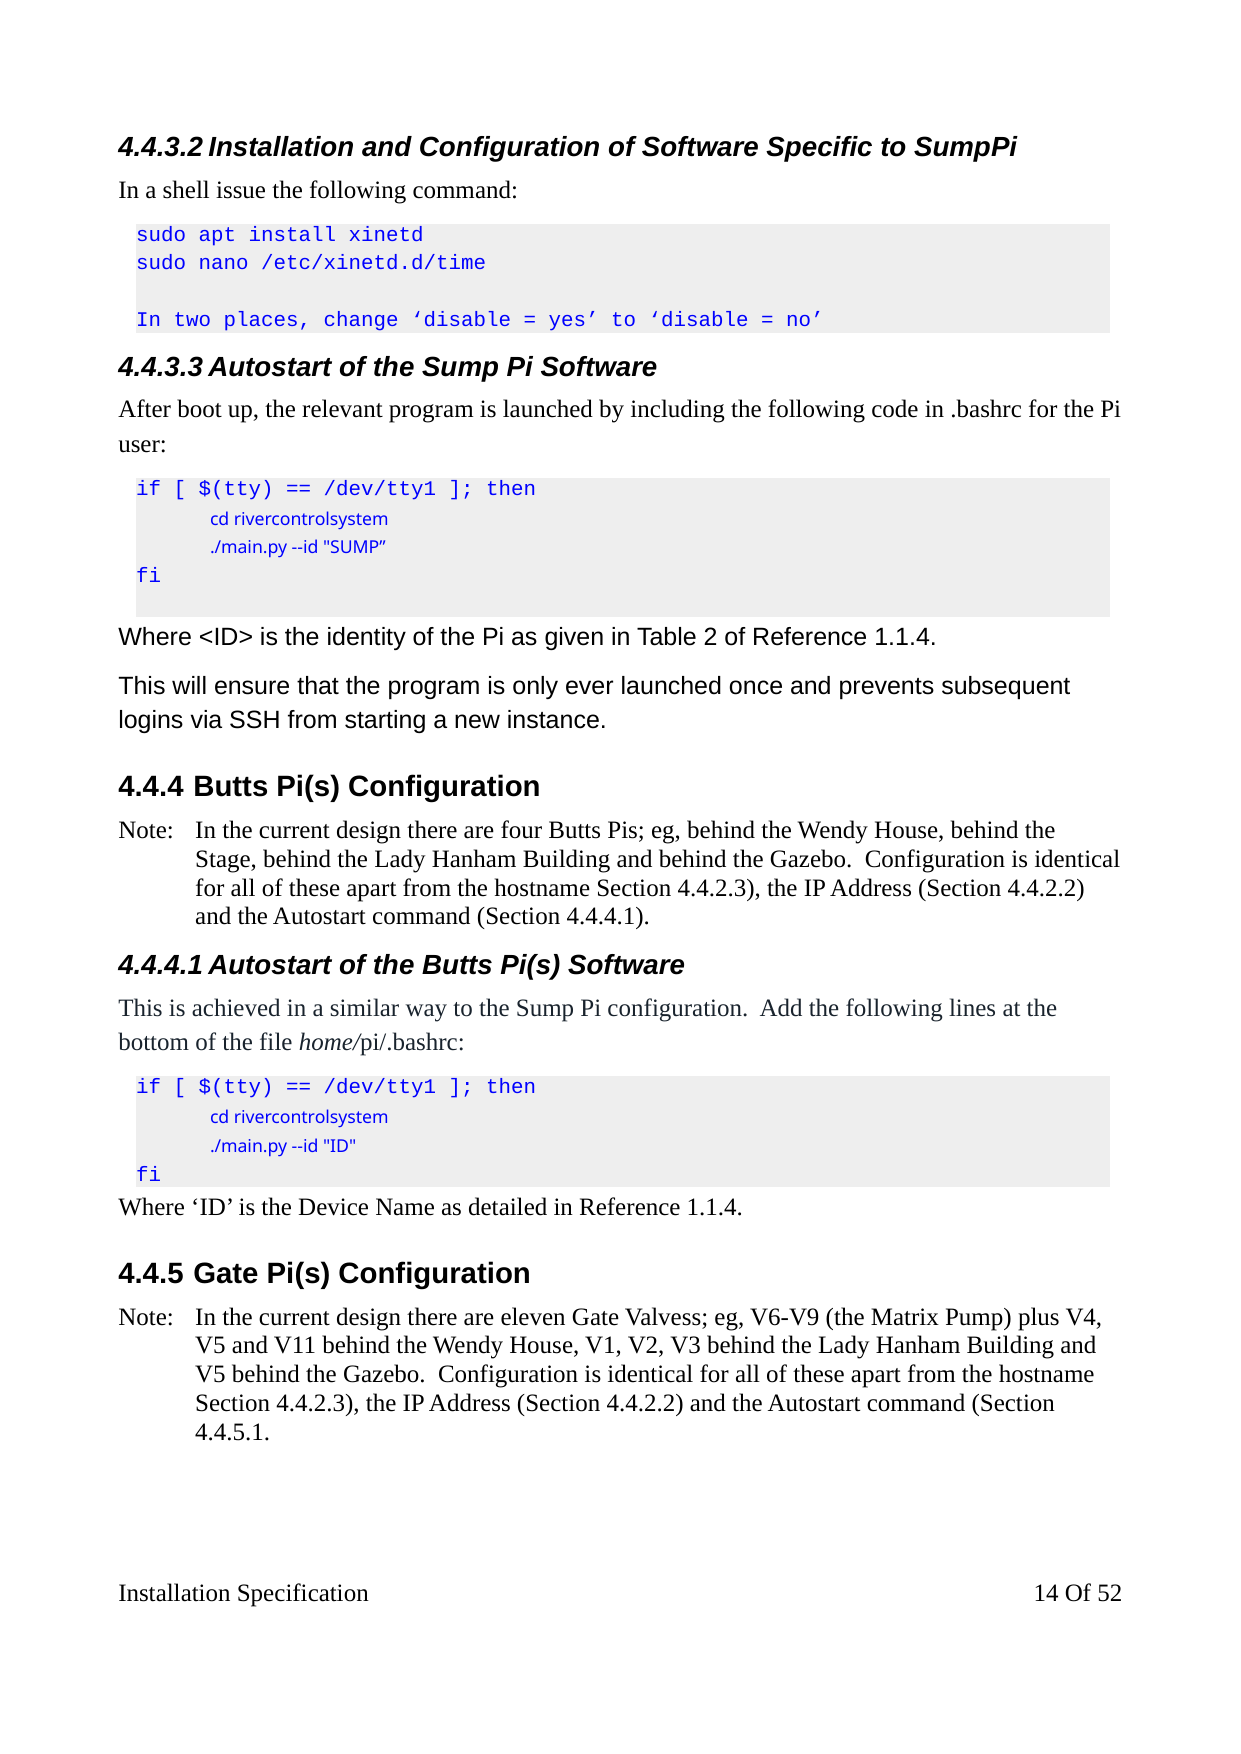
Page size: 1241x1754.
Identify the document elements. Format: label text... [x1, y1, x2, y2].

text After boot up, the relevant program is launched by including the following code in .bashrc for the Pi user: [118, 394, 1122, 457]
text Where <ID> is the identity of the Pi as given in Table 2 of Reference 1.1.4. [118, 622, 1122, 650]
text if [ $(tty) == /dev/tty1 ]; then [136, 478, 1110, 501]
text This is achieved in a similar way to the Sump Pi configuration. Add the following lines at the bottom of the file home/pi/.bashrc: [118, 993, 1122, 1056]
text In two places, change ‘disable = yes’ to ‘disable = no’ [136, 309, 1110, 333]
text sudo apt install xinetd [136, 224, 1110, 248]
text This will ensure that the program is only ever launched once and prevents subsequent logins via SSH from starting a new instance. [118, 671, 1122, 734]
text cd rivercontrolsystem ./main.py --id "ID" [136, 1105, 1110, 1159]
text fi [136, 565, 1110, 589]
text Note: In the current design there are four Butts Pis; eg, behind the Wendy House, behind the Stage, behind the Lady Hanham Building and behind the Gazebo. Configuration is identical for all of these apart from the hostname Section 4.4.2.3), the IP Address (Section 4.4.2.2) and the Autostart command (Section 4.4.4.1). [118, 815, 1122, 930]
text if [ $(tty) == /dev/tty1 ]; then [136, 1076, 1110, 1100]
text cd rivercontrolsystem ./main.py --id "SUMP” [136, 506, 1110, 560]
subtitle Installation and Configuration of Software Specific to SumpPi [118, 131, 1122, 162]
text In a shell issue the following command: [118, 175, 1122, 204]
text fi [136, 1164, 1110, 1187]
text sudo nano /etc/xinetd.d/time [136, 252, 1110, 276]
subtitle Autostart of the Butts Pi(s) Software [118, 948, 1122, 980]
text Where ‘ID’ is the Device Name as detailed in Reference 1.1.4. [118, 1192, 1122, 1221]
subtitle Autostart of the Sump Pi Software [118, 350, 1122, 382]
subtitle Butts Pi(s) Configuration [118, 769, 1122, 803]
subtitle Gate Pi(s) Configuration [118, 1256, 1122, 1289]
text Note: In the current design there are eleven Gate Valvess; eg, V6-V9 (the Matrix Pump) plus V4, V5 and V11 behind the Wendy House, V1, V2, V3 behind the Lady Hanham Building and V5 behind the Gazebo. Configuration is identical for all of these apart from the hostname Section 4.4.2.3), the IP Address (Section 4.4.2.2) and the Autostart command (Section 4.4.5.1. [118, 1302, 1122, 1446]
